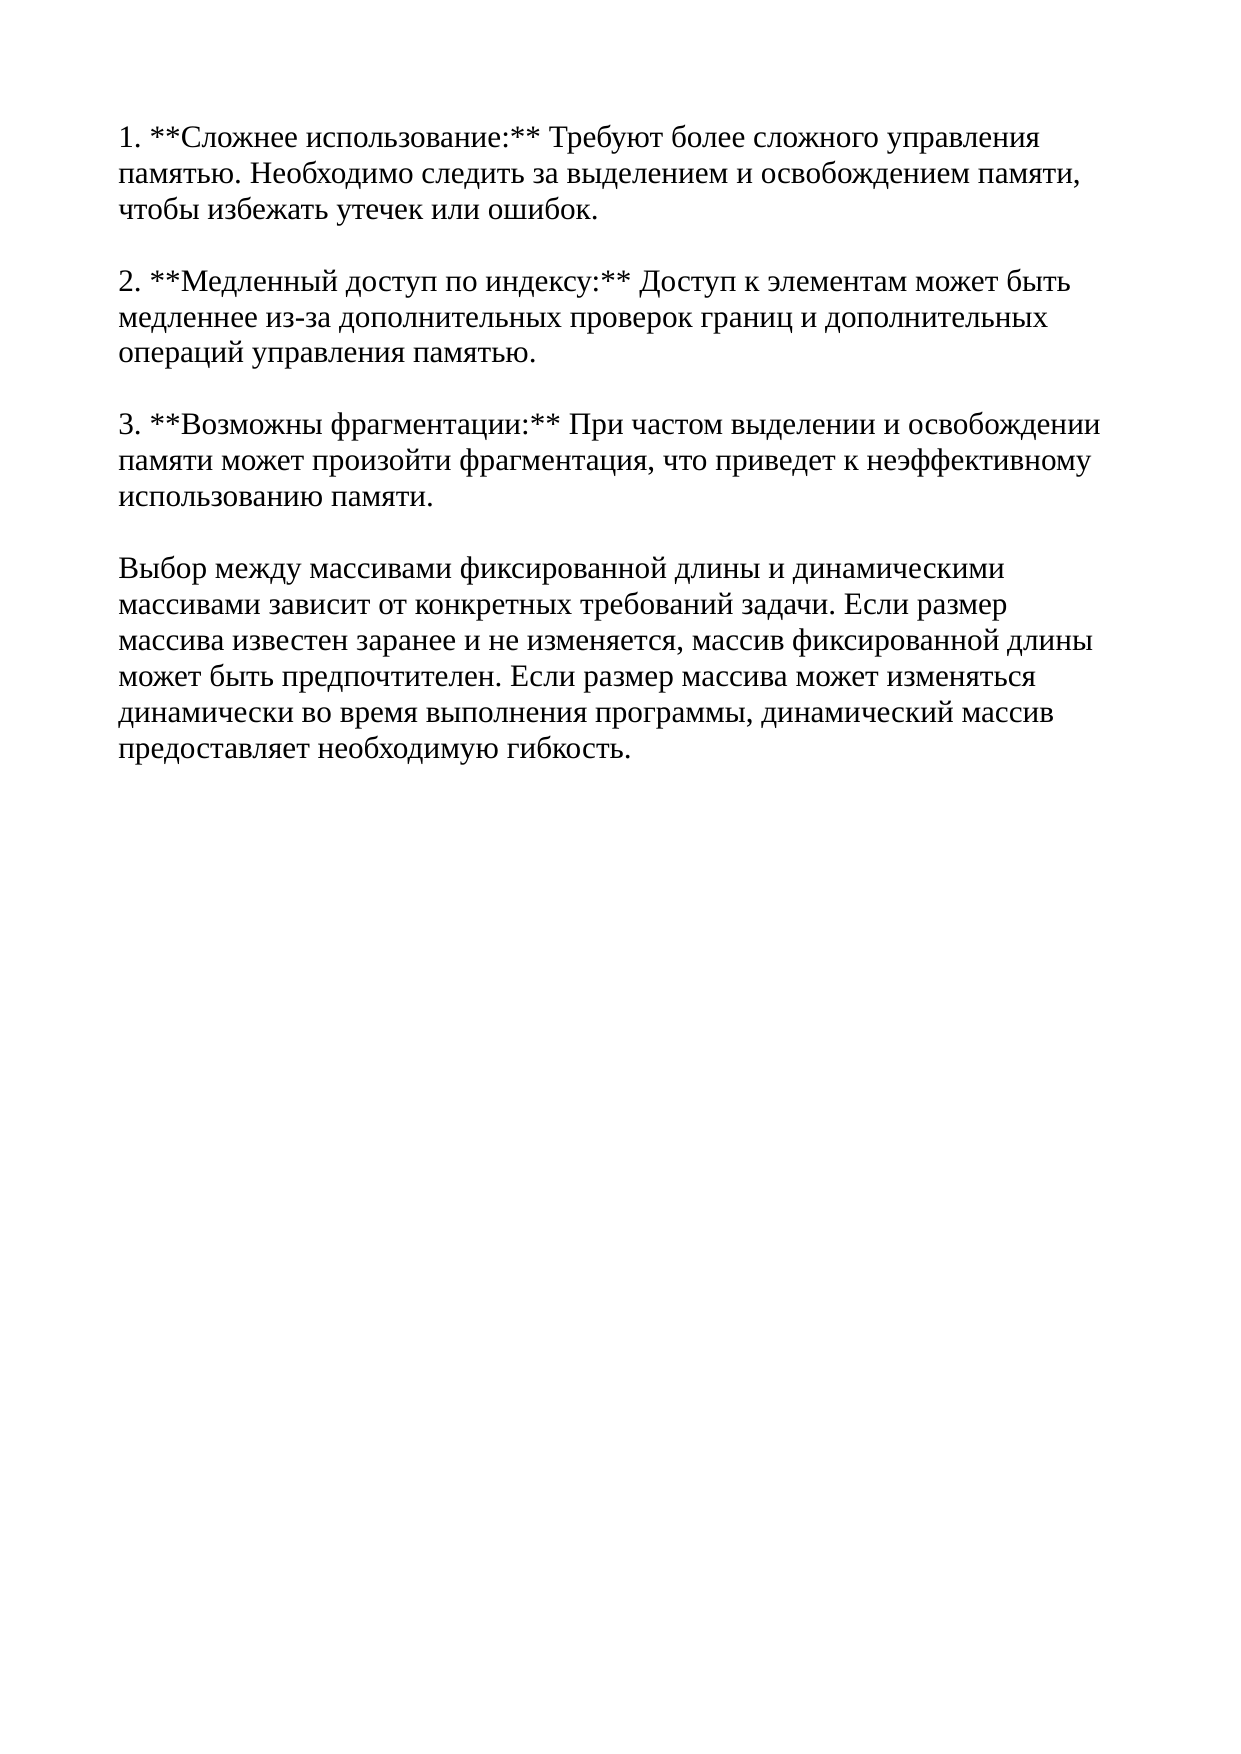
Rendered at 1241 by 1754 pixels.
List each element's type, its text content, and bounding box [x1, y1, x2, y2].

text 1. **Сложнее использование:** Требуют более сложного управления памятью. Необходимо следить за выделением и освобождением памяти, чтобы избежать утечек или ошибок. [118, 118, 1122, 226]
text 2. **Медленный доступ по индексу:** Доступ к элементам может быть медленнее из-за дополнительных проверок границ и дополнительных операций управления памятью. [118, 262, 1122, 370]
text Выбор между массивами фиксированной длины и динамическими массивами зависит от конкретных требований задачи. Если размер массива известен заранее и не изменяется, массив фиксированной длины может быть предпочтителен. Если размер массива может изменяться динамически во время выполнения программы, динамический массив предоставляет необходимую гибкость. [118, 549, 1122, 765]
text 3. **Возможны фрагментации:** При частом выделении и освобождении памяти может произойти фрагментация, что приведет к неэффективному использованию памяти. [118, 406, 1122, 513]
